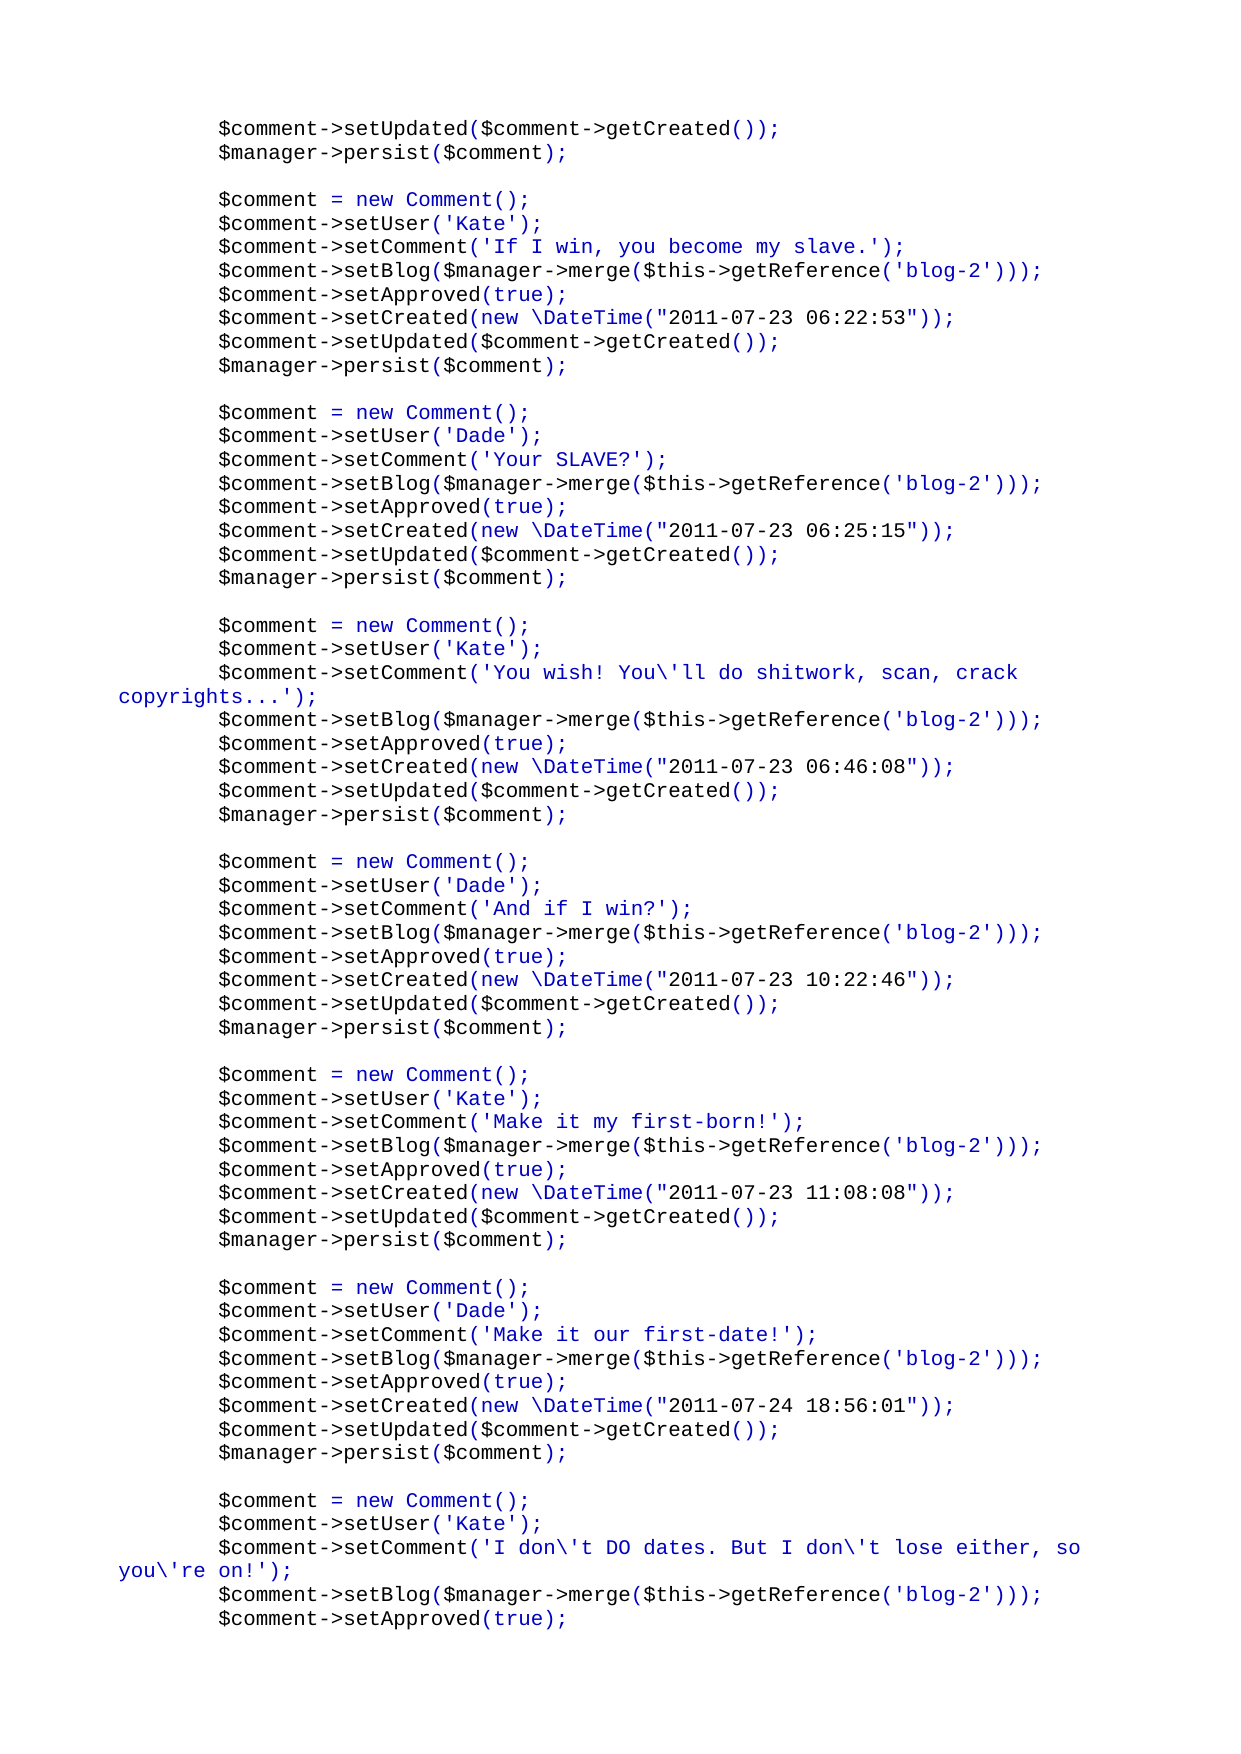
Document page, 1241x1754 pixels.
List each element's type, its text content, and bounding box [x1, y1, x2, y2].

text $comment->setBlog($manager->merge($this->getReference('blog-2'))); [118, 260, 1122, 284]
text $comment->setCreated(new \DateTime("2011-07-23 06:22:53")); [118, 307, 1122, 331]
text $manager->persist($comment); [118, 1017, 1122, 1040]
text $comment = new Comment(); [118, 1064, 1122, 1088]
text $comment->setUser('Dade'); [118, 875, 1122, 898]
text $comment->setApproved(true); [118, 1371, 1122, 1395]
text $comment = new Comment(); [118, 402, 1122, 426]
text $manager->persist($comment); [118, 1229, 1122, 1253]
text $manager->persist($comment); [118, 142, 1122, 165]
text $comment->setBlog($manager->merge($this->getReference('blog-2'))); [118, 922, 1122, 946]
text $manager->persist($comment); [118, 804, 1122, 827]
text $comment->setCreated(new \DateTime("2011-07-23 11:08:08")); [118, 1182, 1122, 1206]
text $comment->setUser('Kate'); [118, 1088, 1122, 1111]
text $comment->setComment('Your SLAVE?'); [118, 449, 1122, 473]
text $comment = new Comment(); [118, 1277, 1122, 1300]
text $comment->setComment('I don\'t DO dates. But I don\'t lose either, so you\'re on!'); [118, 1537, 1122, 1584]
text $manager->persist($comment); [118, 354, 1122, 378]
text $comment->setCreated(new \DateTime("2011-07-24 18:56:01")); [118, 1395, 1122, 1419]
text $comment = new Comment(); [118, 615, 1122, 638]
text $comment->setApproved(true); [118, 1158, 1122, 1182]
text $comment->setBlog($manager->merge($this->getReference('blog-2'))); [118, 473, 1122, 496]
text $comment->setBlog($manager->merge($this->getReference('blog-2'))); [118, 1584, 1122, 1608]
text $comment->setUpdated($comment->getCreated()); [118, 331, 1122, 354]
text $comment->setBlog($manager->merge($this->getReference('blog-2'))); [118, 1348, 1122, 1371]
text $comment->setComment('Make it my first-born!'); [118, 1111, 1122, 1135]
text $comment->setUpdated($comment->getCreated()); [118, 780, 1122, 804]
text $comment = new Comment(); [118, 1489, 1122, 1513]
text $comment->setCreated(new \DateTime("2011-07-23 06:46:08")); [118, 757, 1122, 780]
text $comment->setApproved(true); [118, 284, 1122, 307]
text $comment->setBlog($manager->merge($this->getReference('blog-2'))); [118, 709, 1122, 733]
text $comment->setCreated(new \DateTime("2011-07-23 10:22:46")); [118, 969, 1122, 993]
text $comment->setUpdated($comment->getCreated()); [118, 544, 1122, 567]
text $comment->setComment('And if I win?'); [118, 898, 1122, 922]
text $comment->setCreated(new \DateTime("2011-07-23 06:25:15")); [118, 520, 1122, 544]
text $comment = new Comment(); [118, 851, 1122, 875]
text $comment->setUser('Kate'); [118, 1513, 1122, 1537]
text $comment->setComment('Make it our first-date!'); [118, 1324, 1122, 1348]
text $comment->setUpdated($comment->getCreated()); [118, 1206, 1122, 1229]
text $comment->setApproved(true); [118, 946, 1122, 969]
text $comment->setComment('You wish! You\'ll do shitwork, scan, crack copyrights...'); [118, 662, 1122, 709]
text $comment->setApproved(true); [118, 1608, 1122, 1631]
text $comment->setUser('Dade'); [118, 1300, 1122, 1324]
text $manager->persist($comment); [118, 1442, 1122, 1466]
text $comment->setUser('Kate'); [118, 213, 1122, 236]
text $comment->setUser('Dade'); [118, 426, 1122, 449]
text $comment->setBlog($manager->merge($this->getReference('blog-2'))); [118, 1135, 1122, 1158]
text $comment->setApproved(true); [118, 733, 1122, 757]
text $comment->setUpdated($comment->getCreated()); [118, 993, 1122, 1017]
text $comment->setUpdated($comment->getCreated()); [118, 1419, 1122, 1442]
text $comment->setUser('Kate'); [118, 638, 1122, 662]
text $comment = new Comment(); [118, 189, 1122, 213]
text $manager->persist($comment); [118, 567, 1122, 591]
text $comment->setUpdated($comment->getCreated()); [118, 118, 1122, 142]
text $comment->setApproved(true); [118, 496, 1122, 520]
text $comment->setComment('If I win, you become my slave.'); [118, 236, 1122, 260]
